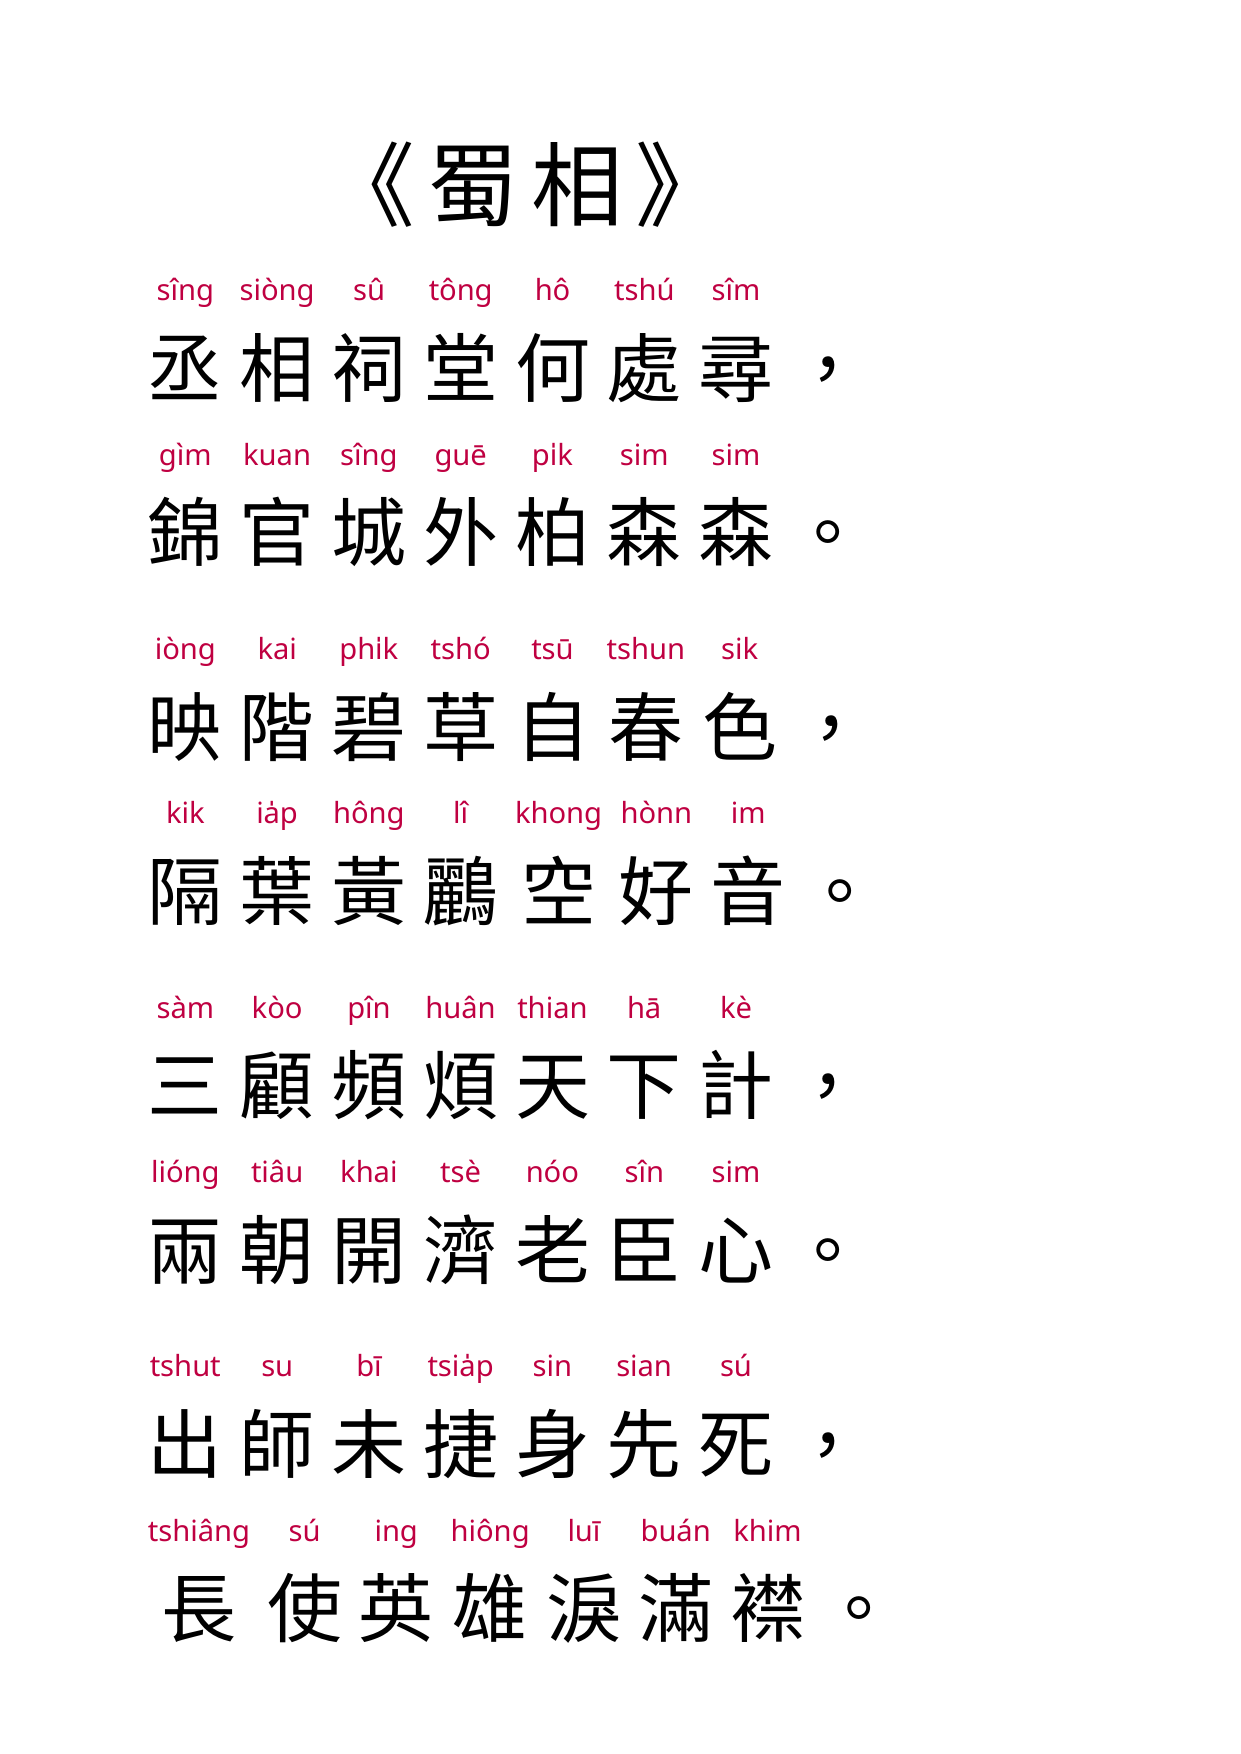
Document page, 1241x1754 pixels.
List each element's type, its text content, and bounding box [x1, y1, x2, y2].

subtitle 《蜀相》 [148, 113, 1122, 246]
text 出tshut 師su 未bī 捷tsia̍p 身sin 先sian 死sú ， 長tshiâng 󠇤使sú 󠇡英ing 雄hiông 淚luī 滿buán 󠇡襟khim 。 [148, 1346, 1122, 1658]
text 丞sîng 相siòng 祠sû 堂tông 何hô 處tshú 尋sîm ， 錦gìm 官kuan 城sîng 󠇡外guē 柏pi̍k 森sim 森sim 。 [148, 269, 1122, 582]
text 三sàm 顧kòo 頻pîn 煩huân 天thian 下hā 計kè ， 兩lióng 󠇡朝tiâu 開khai 󠇡濟tsè 老nóo 󠇣臣sîn 心sim 。 [148, 987, 1122, 1300]
text 映iòng 階kai 碧phi̍k 草tshó 自tsū 春tshun 色sik ， 隔kik 󠇡葉ia̍p 󠇡黃hông 󠇡鸝lî 空khong 󠇡好hònn 音im 。 [148, 628, 1122, 941]
